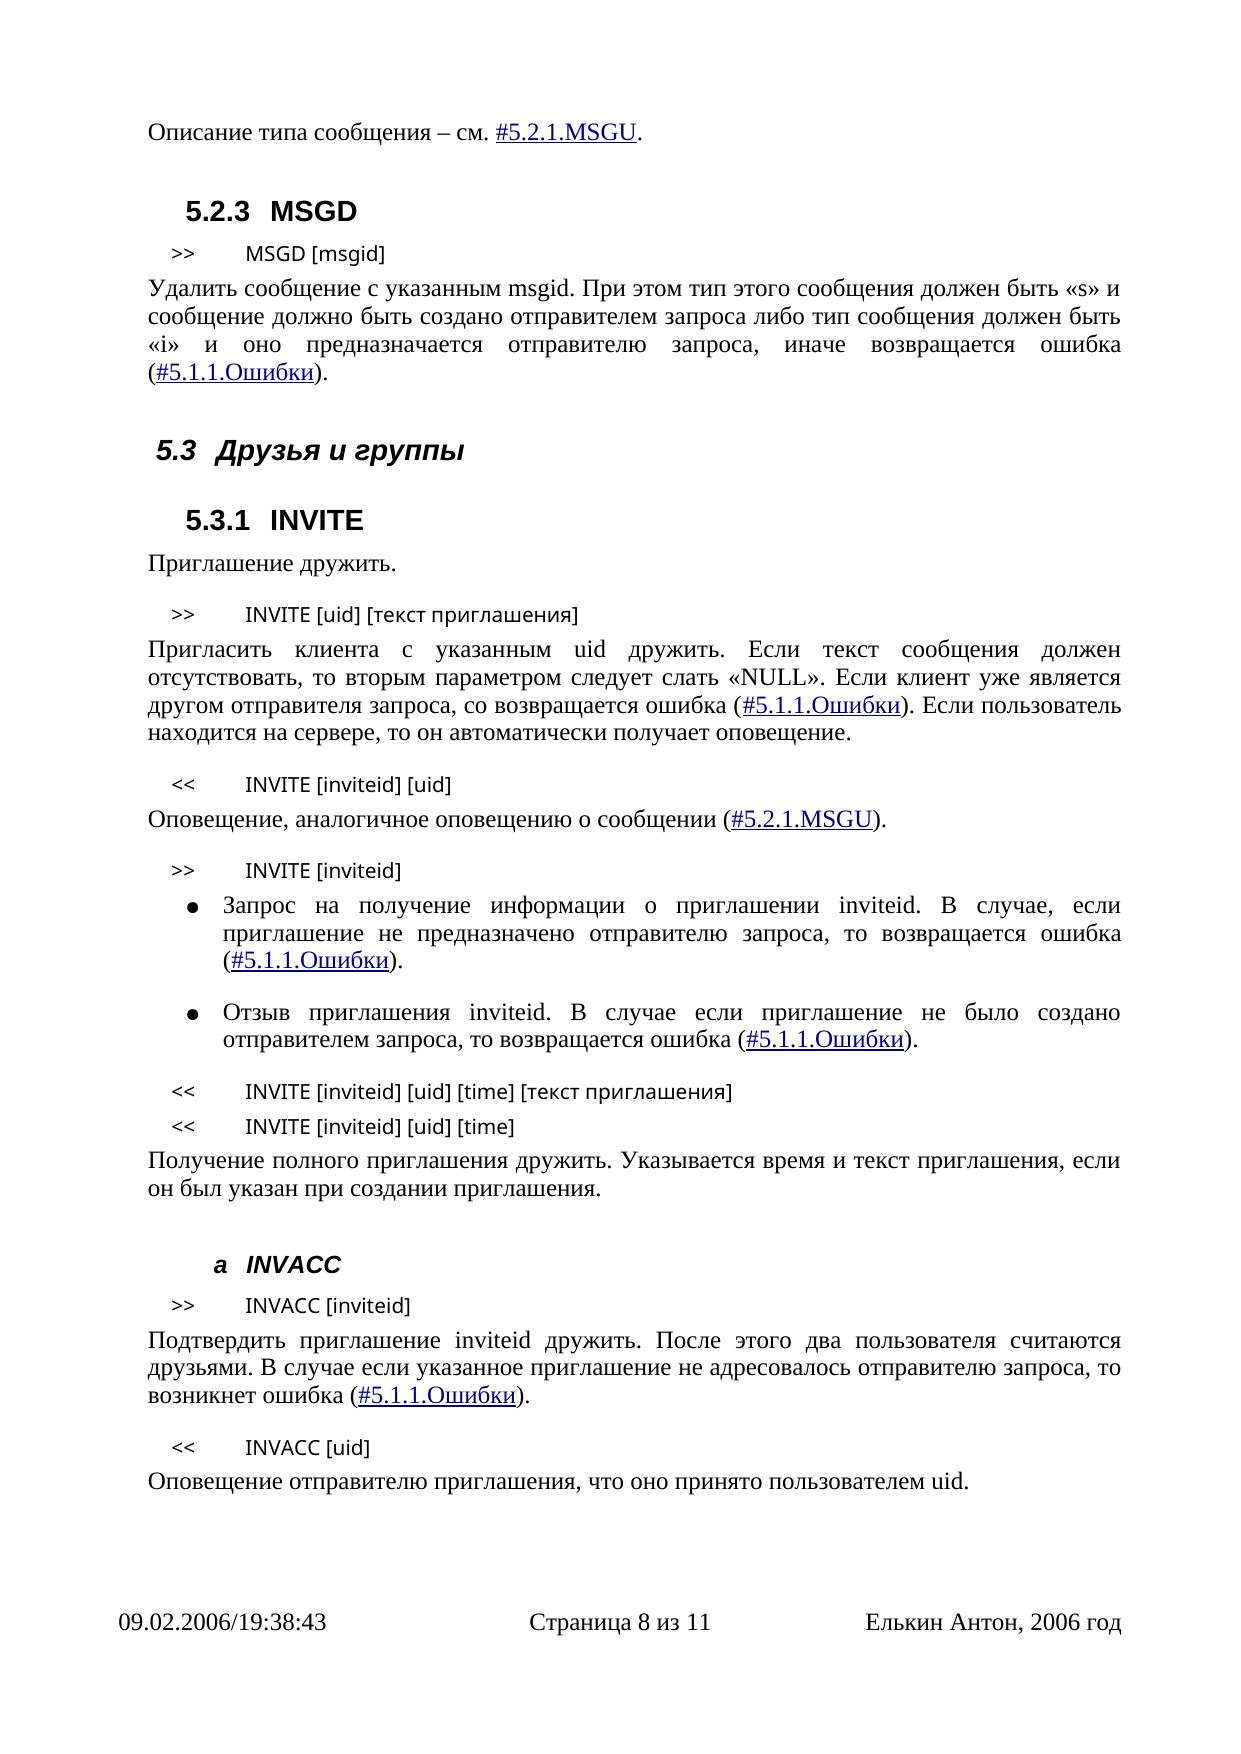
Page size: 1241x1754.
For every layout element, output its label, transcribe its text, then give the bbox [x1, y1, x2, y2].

text >> INVITE [inviteid] [171, 856, 1122, 884]
text Подтвердить приглашение inviteid дружить. После этого два пользователя считаются друзьями. В случае если указанное приглашение не адресовалось отправителю запроса, то возникнет ошибка (#5.1.1.Ошибки). [148, 1326, 1122, 1409]
text << INVACC [uid] [171, 1433, 1122, 1461]
text << INVITE [inviteid] [uid] [171, 770, 1122, 798]
text Приглашение дружить. [148, 549, 1122, 577]
subtitle MSGD [177, 194, 1122, 227]
text << INVITE [inviteid] [uid] [time] [171, 1112, 1122, 1140]
text << INVITE [inviteid] [uid] [time] [текст приглашения] [171, 1077, 1122, 1105]
list Отзыв приглашения inviteid. В случае если приглашение не было создано отправителем запроса, то возвращается ошибка (#5.1.1.Ошибки). [185, 998, 1122, 1053]
subtitle INVITE [177, 504, 1122, 537]
subtitle Друзья и группы [148, 434, 1122, 467]
text >> MSGD [msgid] [171, 239, 1122, 268]
text Пригласить клиента с указанным uid дружить. Если текст сообщения должен отсутствовать, то вторым параметром следует слать «NULL». Если клиент уже является другом отправителя запроса, со возвращается ошибка (#5.1.1.Ошибки). Если пользователь находится на сервере, то он автоматически получает оповещение. [148, 635, 1122, 746]
text Оповещение, аналогичное оповещению о сообщении (#5.2.1.MSGU). [148, 805, 1122, 832]
text Оповещение отправителю приглашения, что оно принято пользователем uid. [148, 1467, 1122, 1495]
text >> INVACC [inviteid] [171, 1291, 1122, 1319]
text Удалить сообщение с указанным msgid. При этом тип этого сообщения должен быть «s» и сообщение должно быть создано отправителем запроса либо тип сообщения должен быть «i» и оно предназначается отправителю запроса, иначе возвращается ошибка (#5.1.1.Ошибки). [148, 274, 1122, 385]
list Запрос на получение информации о приглашении inviteid. В случае, если приглашение не предназначено отправителю запроса, то возвращается ошибка (#5.1.1.Ошибки). [185, 891, 1122, 974]
text Описание типа сообщения – см. #5.2.1.MSGU. [148, 118, 1122, 146]
subtitle INVACC [207, 1251, 1122, 1278]
text Получение полного приглашения дружить. Указывается время и текст приглашения, если он был указан при создании приглашения. [148, 1147, 1122, 1202]
text >> INVITE [uid] [текст приглашения] [171, 601, 1122, 629]
